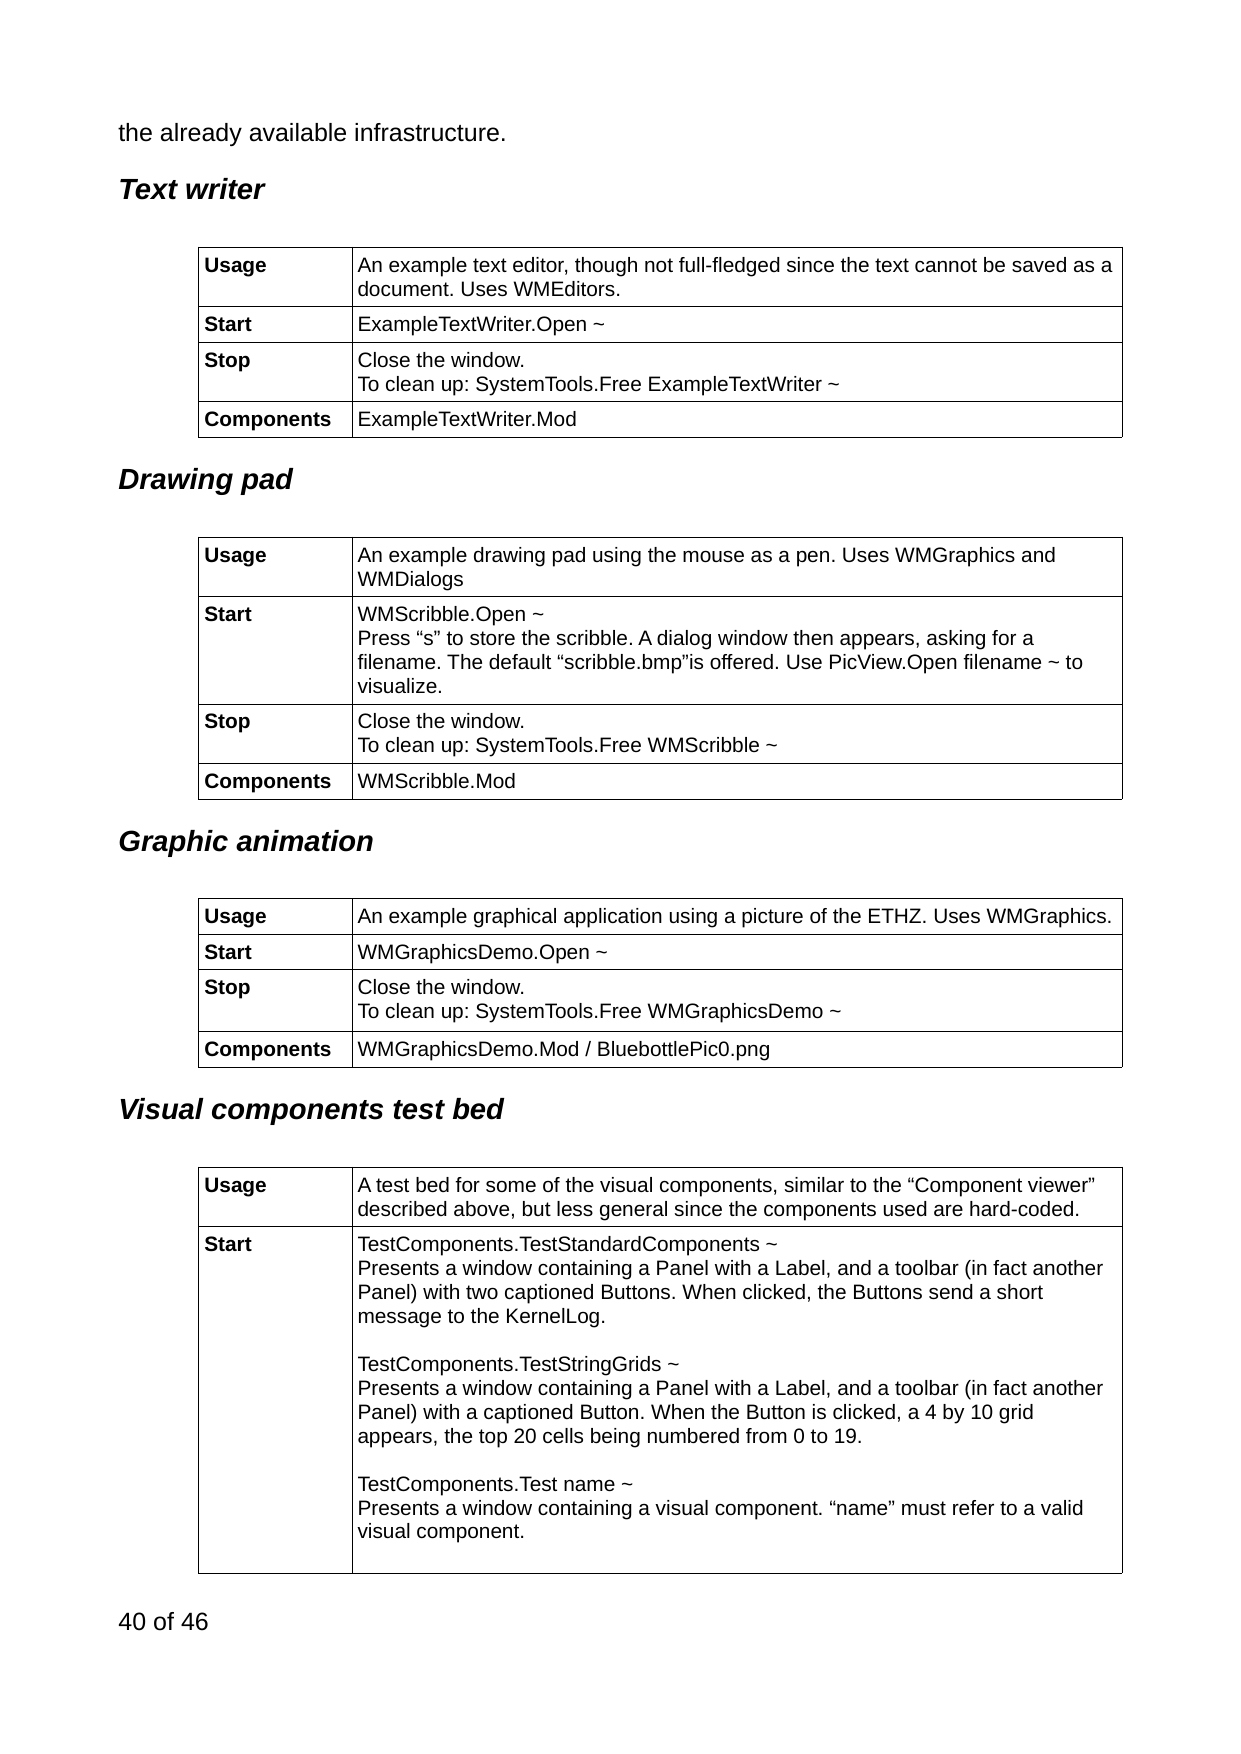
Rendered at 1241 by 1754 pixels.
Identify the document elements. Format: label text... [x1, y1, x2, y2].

table_cell Close the window. To clean up: SystemTools.Free ExampleTextWriter ~ [353, 343, 1122, 401]
table_header Usage [199, 899, 352, 934]
table_cell Start [199, 1227, 352, 1573]
table_cell Stop [199, 970, 352, 1031]
table_header An example graphical application using a picture of the ETHZ. Uses WMGraphics. [353, 899, 1122, 934]
table_cell Close the window. To clean up: SystemTools.Free WMScribble ~ [353, 705, 1122, 763]
subtitle Text writer [118, 172, 1122, 205]
text the already available infrastructure. [118, 118, 1122, 147]
table_header Usage [199, 538, 352, 596]
table_cell Stop [199, 705, 352, 763]
table_cell Start [199, 597, 352, 703]
table_cell TestComponents.TestStandardComponents ~ Presents a window containing a Panel with a Label, and a toolbar (in fact another Panel) with two captioned Buttons. When clicked, the Buttons send a short message to the KernelLog. TestComponents.TestStringGrids ~ Presents a window containing a Panel with a Label, and a toolbar (in fact another Panel) with a captioned Button. When the Button is clicked, a 4 by 10 grid appears, the top 20 cells being numbered from 0 to 19. TestComponents.Test name ~ Presents a window containing a visual component. “name” must refer to a valid visual component. [353, 1227, 1122, 1573]
subtitle Graphic animation [118, 823, 1122, 857]
table_cell ExampleTextWriter.Open ~ [353, 307, 1122, 342]
table_cell ExampleTextWriter.Mod [353, 402, 1122, 437]
table_cell Start [199, 307, 352, 342]
table_cell Components [199, 764, 352, 798]
table_cell Close the window. To clean up: SystemTools.Free WMGraphicsDemo ~ [353, 970, 1122, 1031]
table_cell WMGraphicsDemo.Open ~ [353, 935, 1122, 969]
table_cell Components [199, 1032, 352, 1067]
table_cell Components [199, 402, 352, 437]
table_header Usage [199, 248, 352, 306]
table_header An example text editor, though not full-fledged since the text cannot be saved as a document. Uses WMEditors. [353, 248, 1122, 306]
table_header Usage [199, 1168, 352, 1226]
table_cell Stop [199, 343, 352, 401]
table_cell Start [199, 935, 352, 969]
table_cell WMScribble.Open ~ Press “s” to store the scribble. A dialog window then appears, asking for a filename. The default “scribble.bmp”is offered. Use PicView.Open filename ~ to visualize. [353, 597, 1122, 703]
subtitle Drawing pad [118, 462, 1122, 495]
table_header A test bed for some of the visual components, similar to the “Component viewer” described above, but less general since the components used are hard-coded. [353, 1168, 1122, 1226]
subtitle Visual components test bed [118, 1092, 1122, 1125]
table_header An example drawing pad using the mouse as a pen. Uses WMGraphics and WMDialogs [353, 538, 1122, 596]
table_cell WMGraphicsDemo.Mod / BluebottlePic0.png [353, 1032, 1122, 1067]
table_cell WMScribble.Mod [353, 764, 1122, 798]
